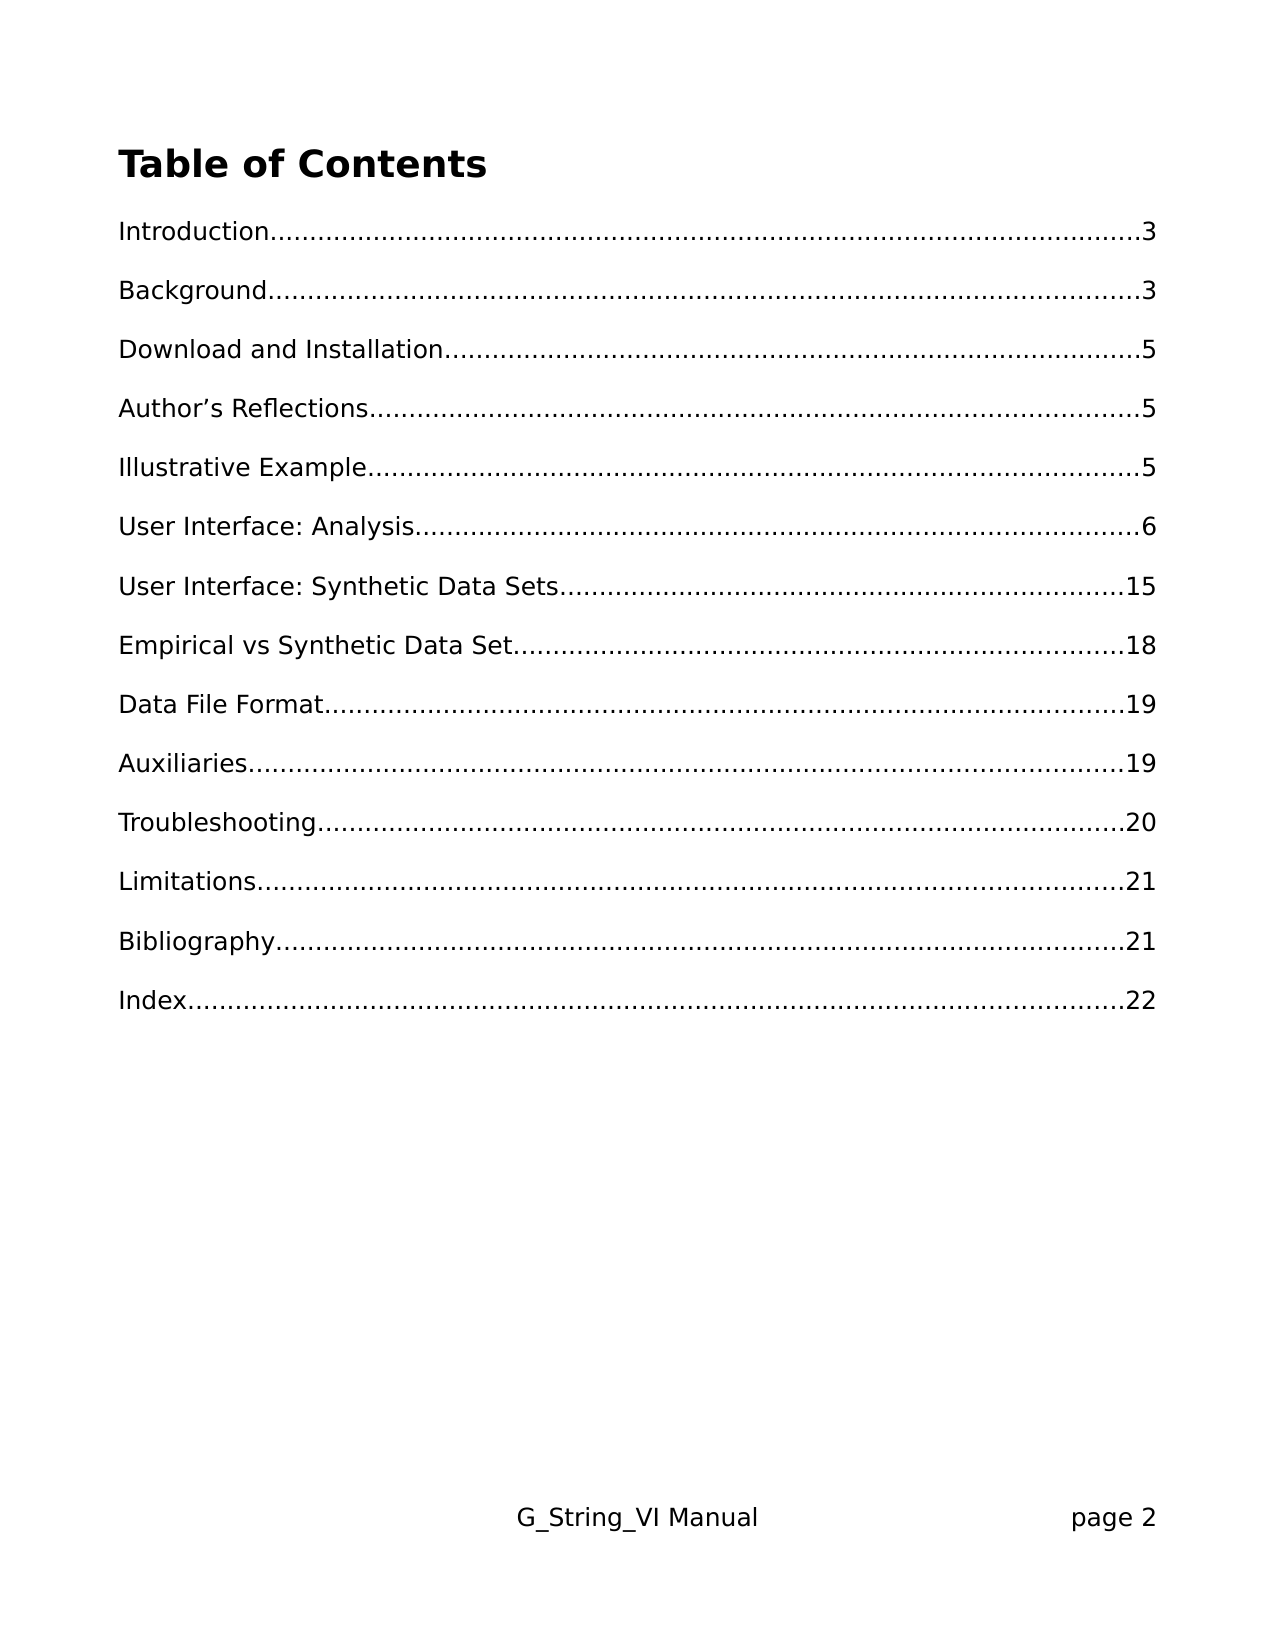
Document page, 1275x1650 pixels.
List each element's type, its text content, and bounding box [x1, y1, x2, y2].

text Index 22 [118, 986, 1157, 1015]
text Limitations 21 [118, 868, 1157, 897]
text User Interface: Analysis 6 [118, 513, 1157, 542]
text User Interface: Synthetic Data Sets 15 [118, 572, 1157, 601]
text Empirical vs Synthetic Data Set 18 [118, 631, 1157, 660]
text Author’s Reflections 5 [118, 394, 1157, 423]
text Illustrative Example 5 [118, 453, 1157, 483]
text Auxiliaries 19 [118, 749, 1157, 778]
text Introduction 3 [118, 217, 1157, 246]
text Data File Format 19 [118, 690, 1157, 719]
text Troubleshooting 20 [118, 808, 1157, 838]
text Bibliography 21 [118, 927, 1157, 956]
text Download and Installation 5 [118, 335, 1157, 364]
text Background 3 [118, 276, 1157, 305]
subtitle Table of Contents [118, 143, 1157, 187]
